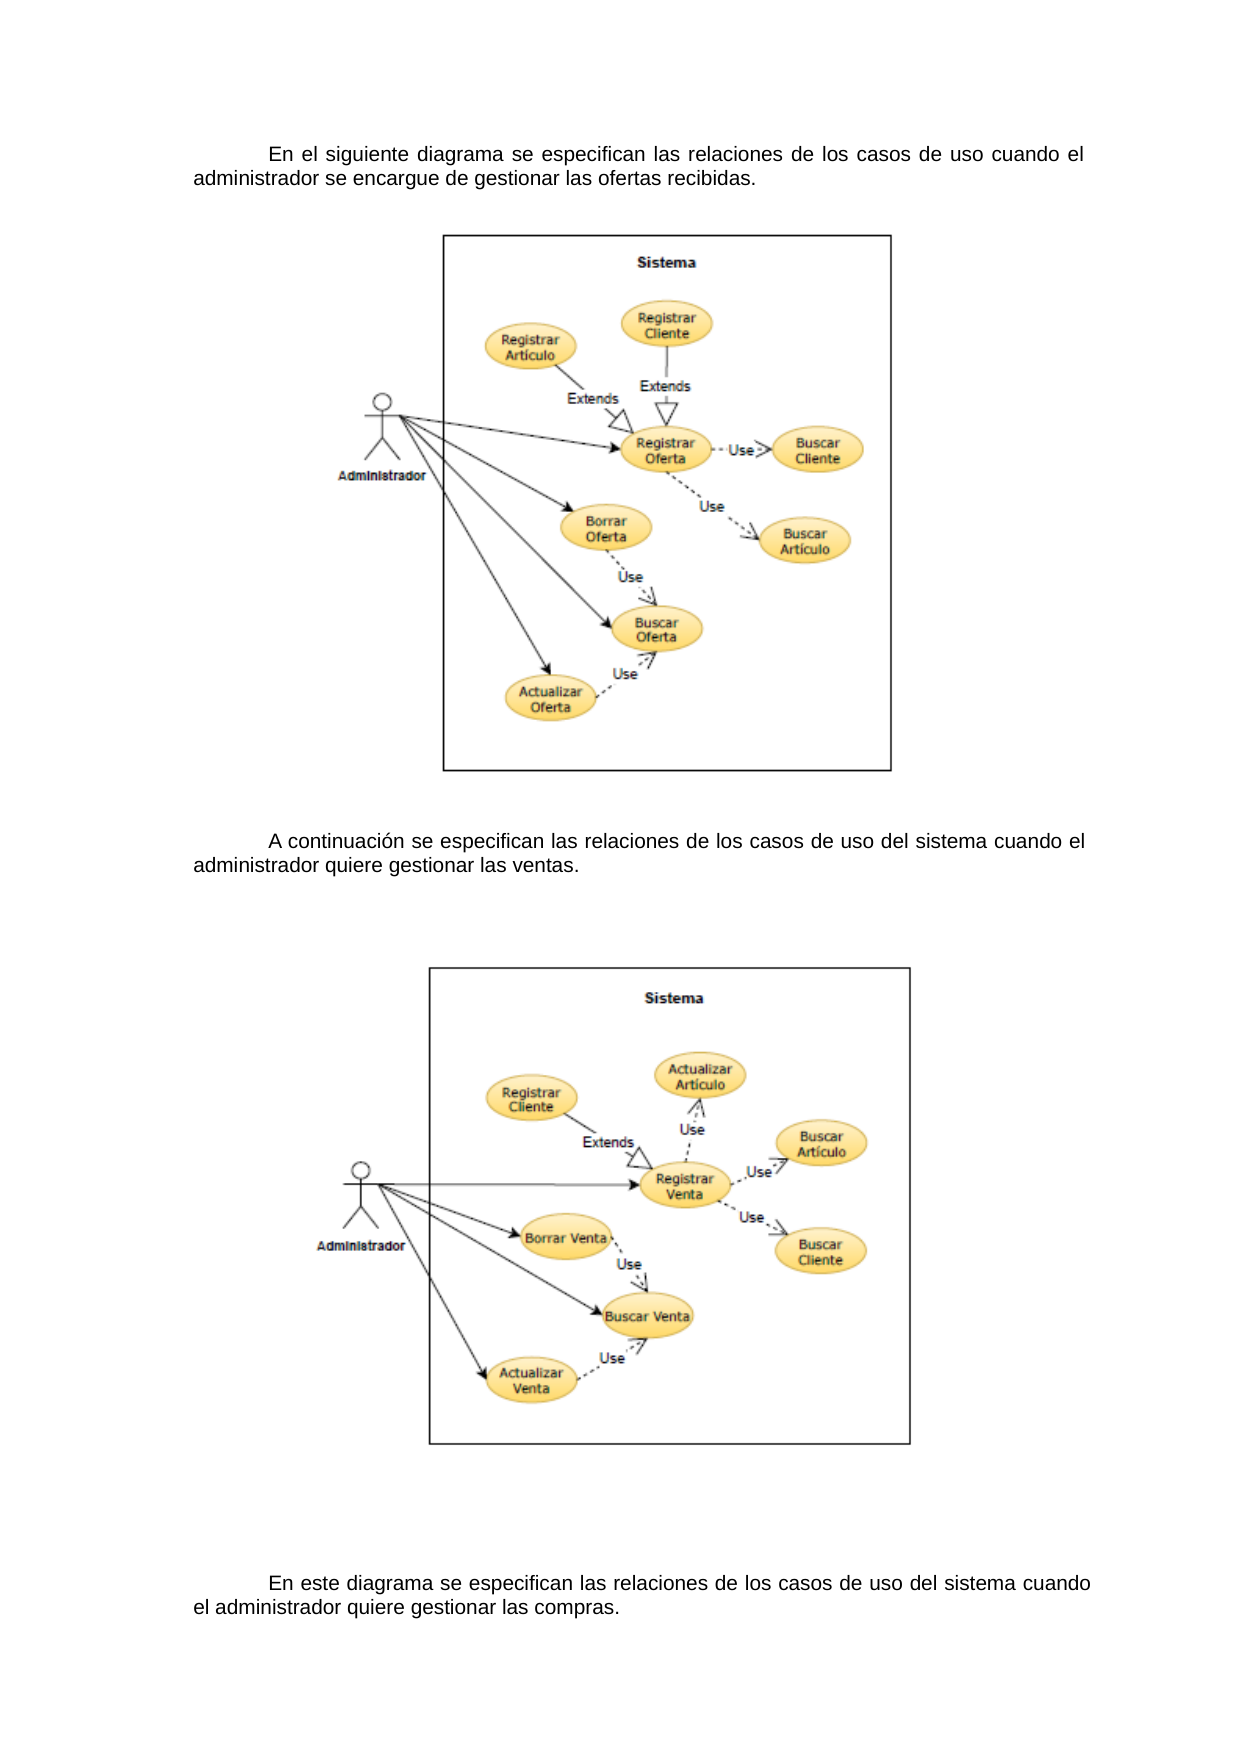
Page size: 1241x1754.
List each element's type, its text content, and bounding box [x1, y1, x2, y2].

text A continuación se especifican las relaciones de los casos de uso del sistema cuando el administrador quiere gestionar las ventas. [118, 828, 1093, 876]
text En el siguiente diagrama se especifican las relaciones de los casos de uso cuando el administrador se encargue de gestionar las ofertas recibidas. [118, 142, 1093, 190]
text En este diagrama se especifican las relaciones de los casos de uso del sistema cuando el administrador quiere gestionar las compras. [193, 1571, 1093, 1618]
picture [332, 221, 903, 781]
picture [304, 955, 922, 1456]
